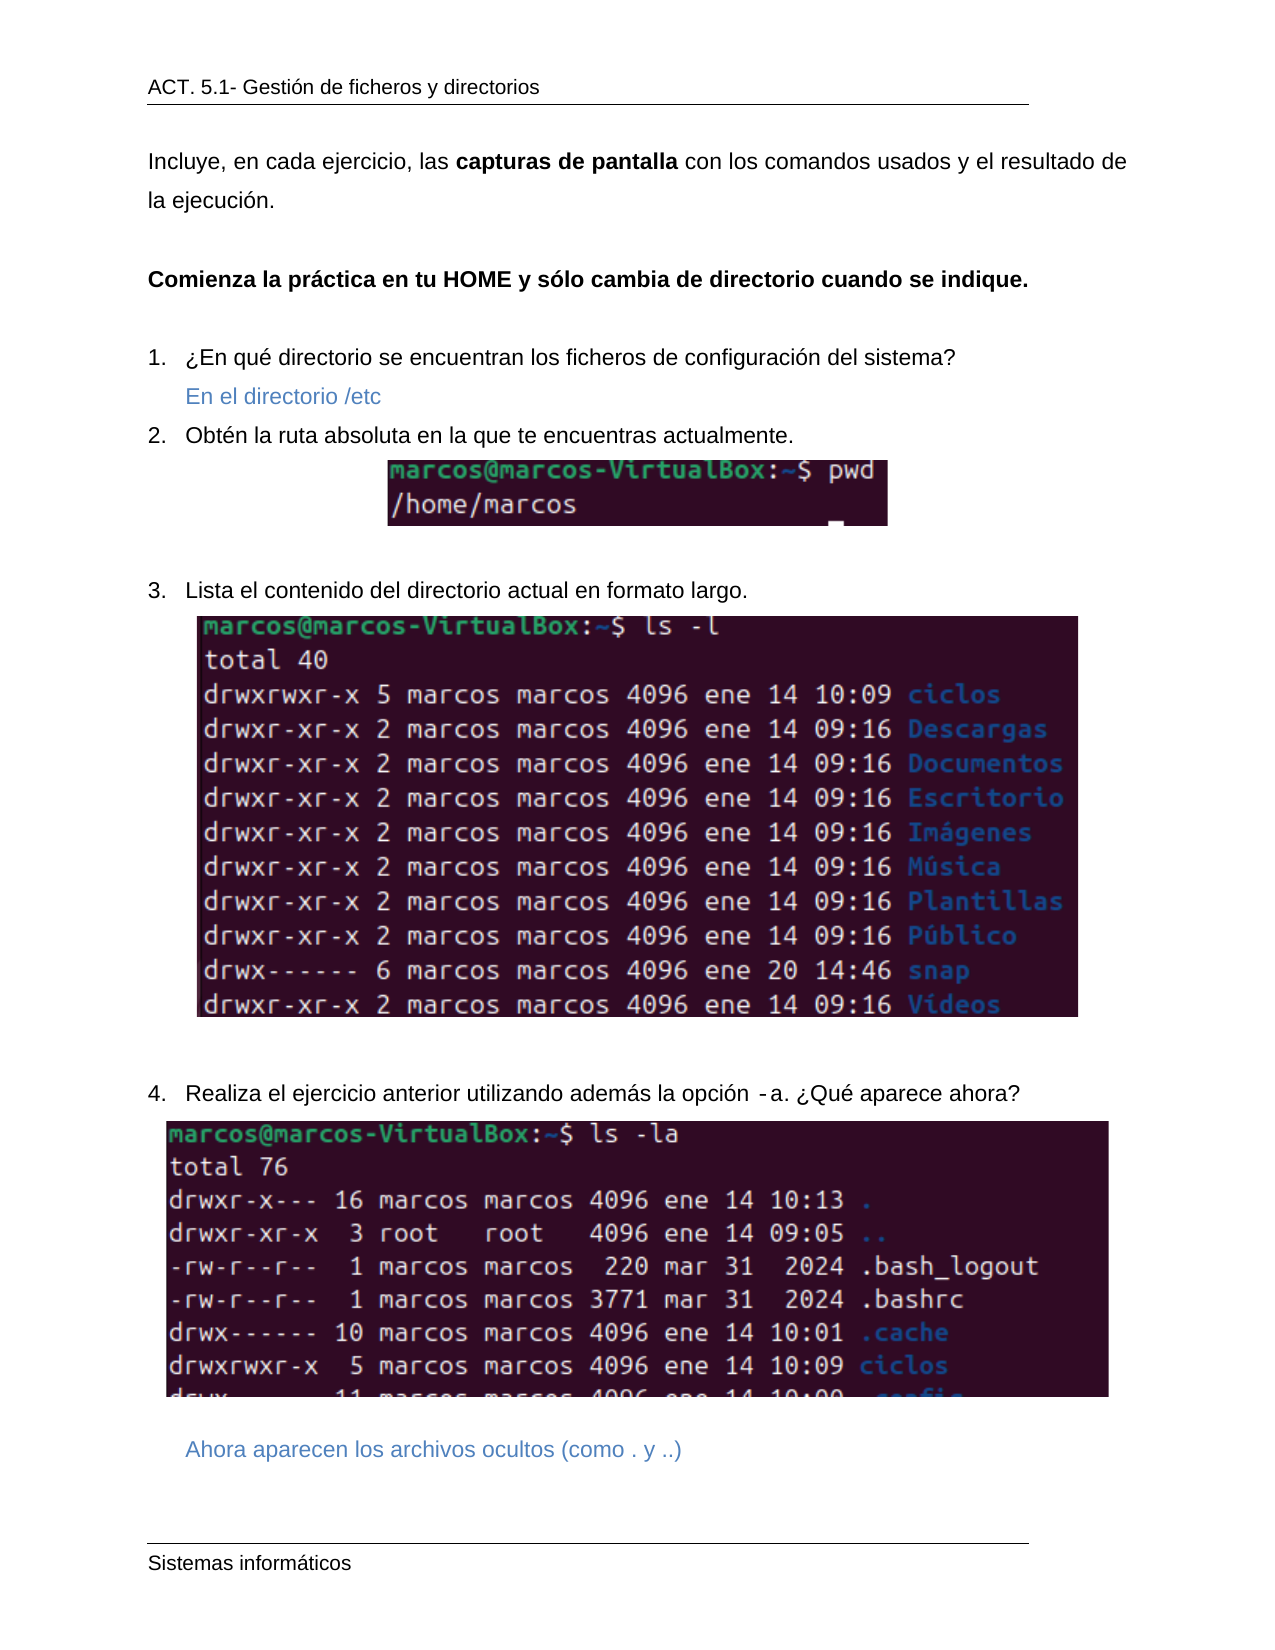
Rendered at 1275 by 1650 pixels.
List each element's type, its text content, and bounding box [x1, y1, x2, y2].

list Realiza el ejercicio anterior utilizando además la opción -a. ¿Qué aparece ahora? [148, 1080, 1127, 1108]
list Obtén la ruta absoluta en la que te encuentras actualmente. [148, 422, 1127, 448]
text Incluye, en cada ejercicio, las capturas de pantalla con los comandos usados y el resultado de la ejecución. [148, 148, 1127, 213]
text Ahora aparecen los archivos ocultos (como . y ..) [185, 1121, 1127, 1462]
picture [166, 1121, 1109, 1397]
picture [196, 616, 1079, 1017]
text En el directorio /etc [185, 383, 1127, 409]
text Comienza la práctica en tu HOME y sólo cambia de directorio cuando se indique. [148, 266, 1127, 292]
list Lista el contenido del directorio actual en formato largo. [148, 577, 1127, 604]
picture [387, 460, 888, 526]
list ¿En qué directorio se encuentran los ficheros de configuración del sistema? [148, 344, 1127, 370]
